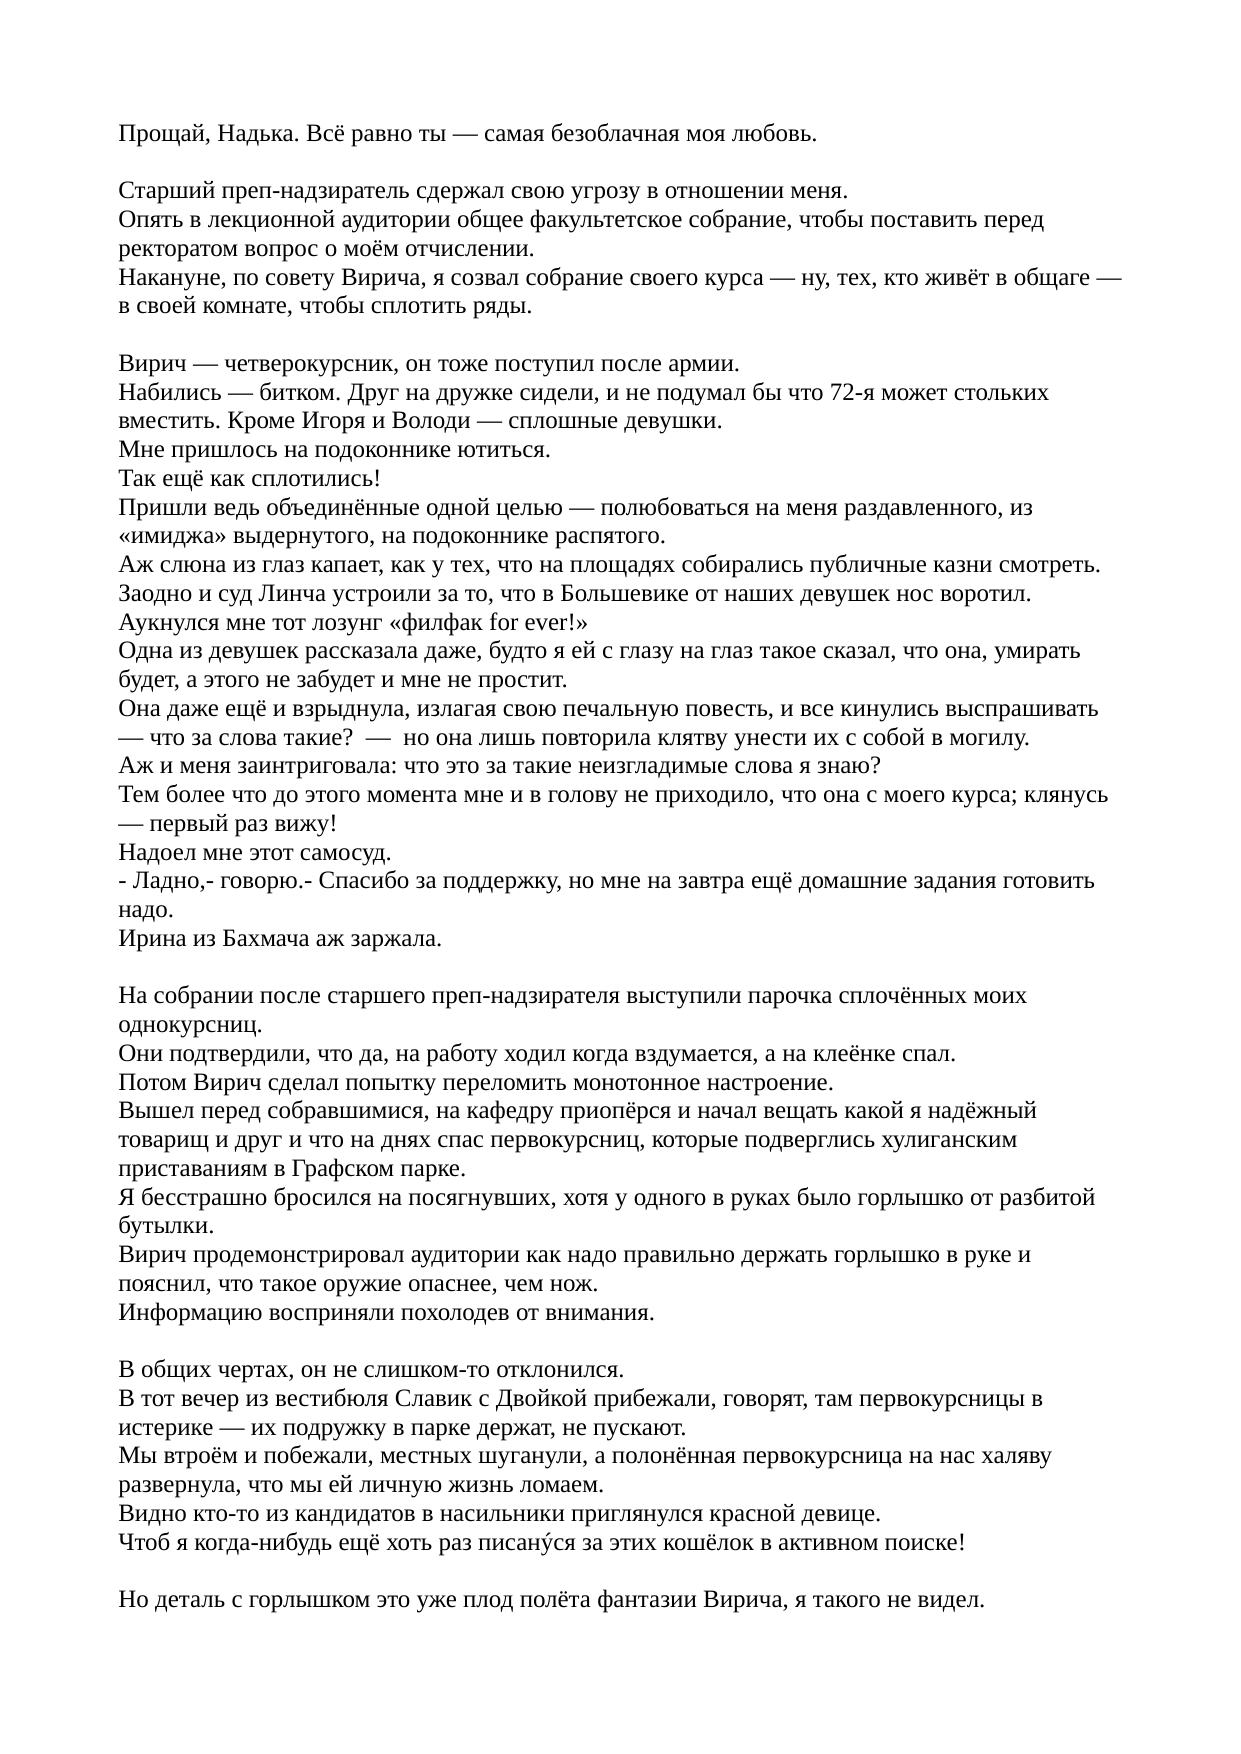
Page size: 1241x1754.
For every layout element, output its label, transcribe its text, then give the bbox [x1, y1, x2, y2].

text Она даже ещё и взрыднула, излагая свою печальную повесть, и все кинулись выспрашивать — что за слова такие? — но она лишь повторила клятву унести их с собой в могилу. [118, 693, 1122, 751]
text Набились — битком. Друг на дружке сидели, и не подумал бы что 72-я может стольких вместить. Кроме Игоря и Володи — сплошные девушки. [118, 377, 1122, 434]
text Информацию восприняли похолодев от внимания. [118, 1297, 1122, 1326]
text Вирич продемонстрировал аудитории как надо правильно держать горлышко в руке и пояснил, что такое оружие опаснее, чем нож. [118, 1239, 1122, 1297]
text Накануне, по совету Вирича, я созвал собрание своего курса — ну, тех, кто живёт в общаге — в своей комнате, чтобы сплотить ряды. [118, 262, 1122, 319]
text Потом Вирич сделал попытку переломить монотонное настроение. [118, 1067, 1122, 1096]
text Я бесстрашно бросился на посягнувших, хотя у одного в руках было горлышко от разбитой бутылки. [118, 1182, 1122, 1239]
text Тем более что до этого момента мне и в голову не приходило, что она с моего курса; клянусь — первый раз вижу! [118, 779, 1122, 837]
text Видно кто-то из кандидатов в насильники приглянулся красной девице. [118, 1498, 1122, 1527]
text Надоел мне этот самосуд. [118, 837, 1122, 866]
text Аж слюна из глаз капает, как у тех, что на площадях собирались публичные казни смотреть. [118, 549, 1122, 578]
text Так ещё как сплотились! [118, 463, 1122, 492]
text Чтоб я когда-нибудь ещё хоть раз писанýся за этих кошёлок в активном поиске! [118, 1527, 1122, 1556]
text В тот вечер из вестибюля Славик с Двойкой прибежали, говорят, там первокурсницы в истерике — их подружку в парке держат, не пускают. [118, 1383, 1122, 1441]
text Ирина из Бахмача аж заржала. [118, 923, 1122, 952]
text Мы втроём и побежали, местных шуганули, а полонённая первокурсница на нас халяву развернула, что мы ей личную жизнь ломаем. [118, 1441, 1122, 1498]
text Заодно и суд Линча устроили за то, что в Большевике от наших девушек нос воротил. Аукнулся мне тот лозунг «филфак for ever!» [118, 578, 1122, 636]
text Одна из девушек рассказала даже, будто я ей с глазу на глаз такое сказал, что она, умирать будет, а этого не забудет и мне не простит. [118, 636, 1122, 693]
text Мне пришлось на подоконнике ютиться. [118, 434, 1122, 463]
text В общих чертах, он не слишком-то отклонился. [118, 1354, 1122, 1383]
text Вирич — четверокурсник, он тоже поступил после армии. [118, 348, 1122, 377]
text Опять в лекционной аудитории общее факультетское собрание, чтобы поставить перед ректоратом вопрос о моём отчислении. [118, 204, 1122, 262]
text - Ладно,- говорю.- Спасибо за поддержку, но мне на завтра ещё домашние задания готовить надо. [118, 866, 1122, 923]
text Вышел перед собравшимися, на кафедру приопёрся и начал вещать какой я надёжный товарищ и друг и что на днях спас первокурсниц, которые подверглись хулиганским приставаниям в Графском парке. [118, 1096, 1122, 1182]
text На собрании после старшего преп-надзирателя выступили парочка сплочённых моих однокурсниц. [118, 981, 1122, 1038]
text Но деталь с горлышком это уже плод полёта фантазии Вирича, я такого не видел. [118, 1584, 1122, 1613]
text Пришли ведь объединённые одной целью — полюбоваться на меня раздавленного, из «имиджа» выдернутого, на подоконнике распятого. [118, 492, 1122, 549]
text Старший преп-надзиратель сдержал свою угрозу в отношении меня. [118, 176, 1122, 204]
text Аж и меня заинтриговала: что это за такие неизгладимые слова я знаю? [118, 751, 1122, 779]
text Прощай, Надька. Всё равно ты — самая безоблачная моя любовь. [118, 118, 1122, 147]
text Они подтвердили, что да, на работу ходил когда вздумается, а на клеёнке спал. [118, 1038, 1122, 1067]
